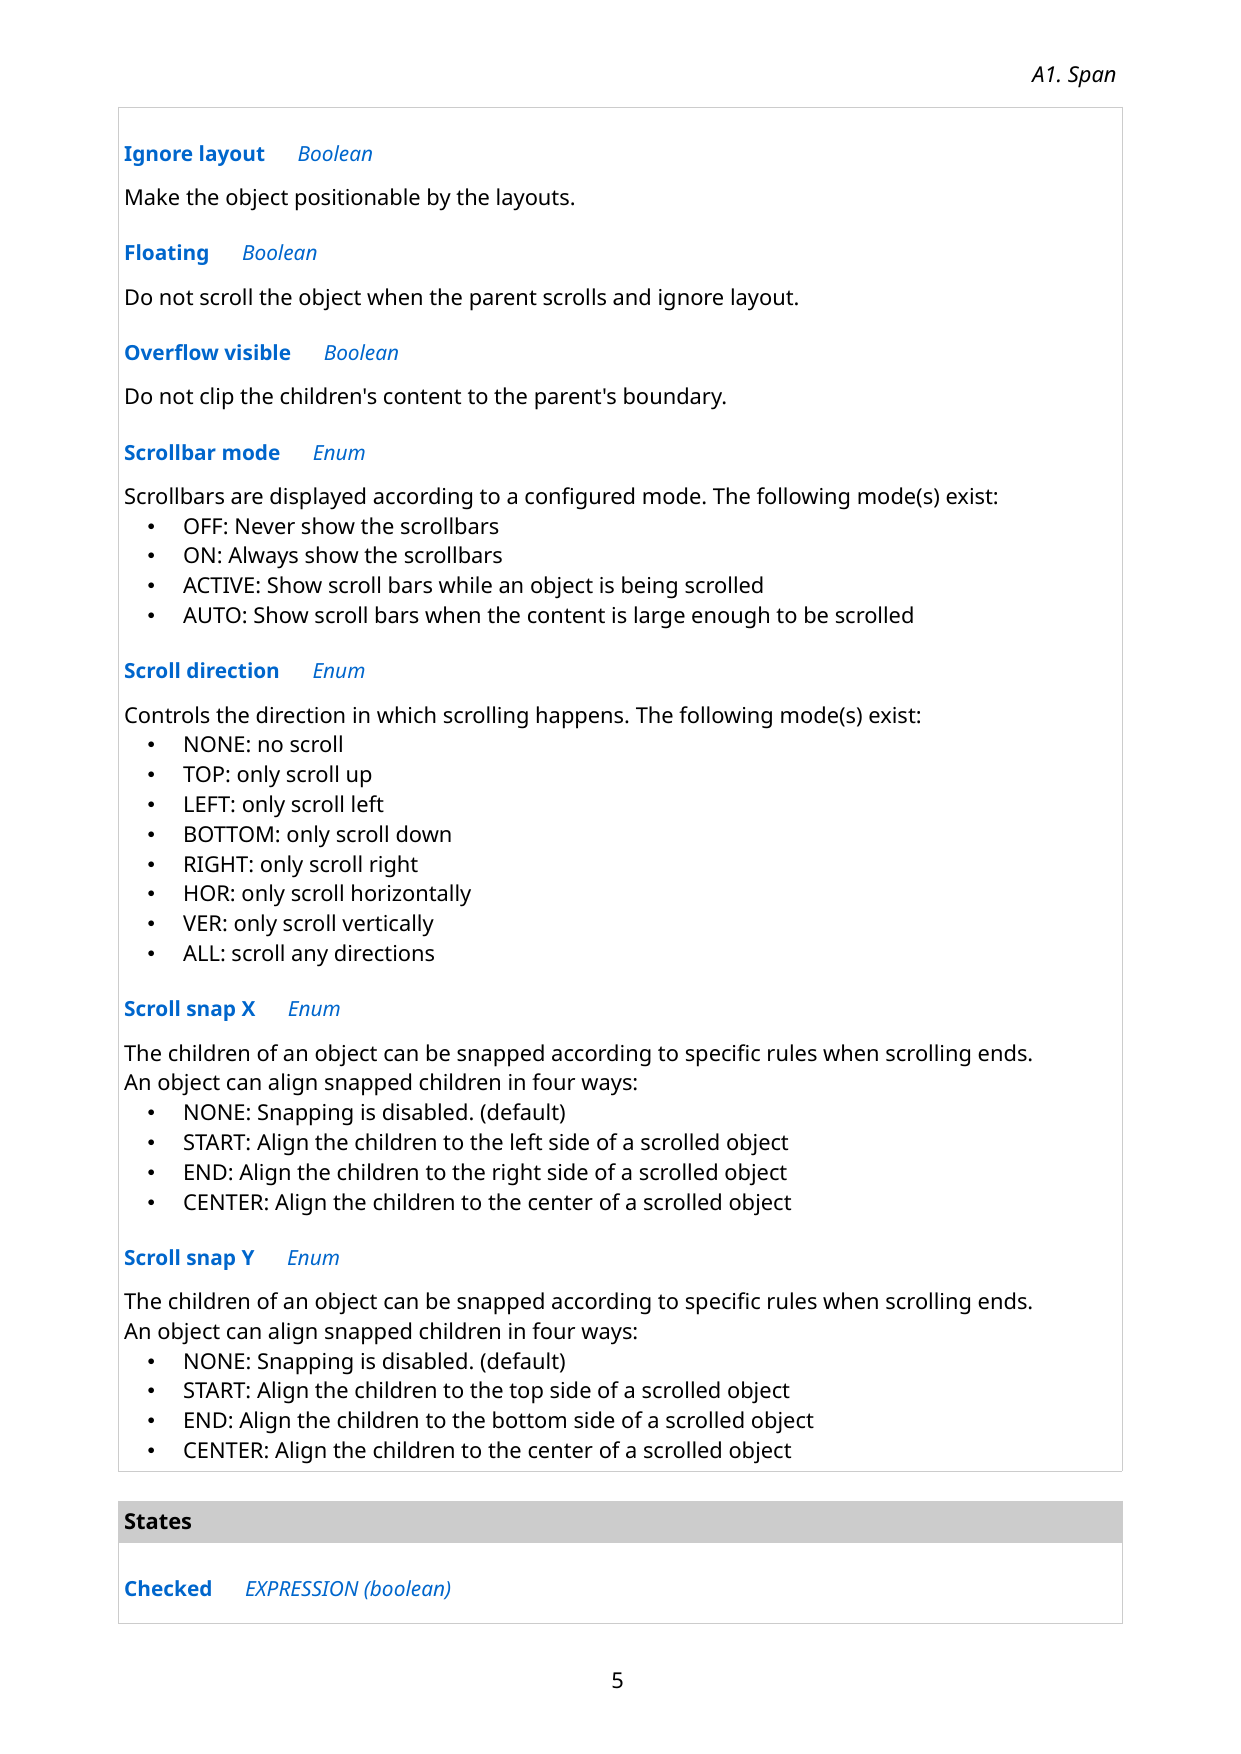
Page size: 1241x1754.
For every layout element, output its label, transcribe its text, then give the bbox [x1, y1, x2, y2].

table_cell Ignore layout Boolean Make the object positionable by the layouts. Floating Boolean Do not scroll the object when the parent scrolls and ignore layout. Overflow visible Boolean Do not clip the children's content to the parent's boundary. Scrollbar mode Enum Scrollbars are displayed according to a configured mode. The following mode(s) exist: OFF: Never show the scrollbars ON: Always show the scrollbars ACTIVE: Show scroll bars while an object is being scrolled AUTO: Show scroll bars when the content is large enough to be scrolled Scroll direction Enum Controls the direction in which scrolling happens. The following mode(s) exist: NONE: no scroll TOP: only scroll up LEFT: only scroll left BOTTOM: only scroll down RIGHT: only scroll right HOR: only scroll horizontally VER: only scroll vertically ALL: scroll any directions Scroll snap X Enum The children of an object can be snapped according to specific rules when scrolling ends. An object can align snapped children in four ways: NONE: Snapping is disabled. (default) START: Align the children to the left side of a scrolled object END: Align the children to the right side of a scrolled object CENTER: Align the children to the center of a scrolled object Scroll snap Y Enum The children of an object can be snapped according to specific rules when scrolling ends. An object can align snapped children in four ways: NONE: Snapping is disabled. (default) START: Align the children to the top side of a scrolled object END: Align the children to the bottom side of a scrolled object CENTER: Align the children to the center of a scrolled object [119, 108, 1122, 1471]
table_header States [119, 1502, 1122, 1542]
table_cell Checked EXPRESSION (boolean) [119, 1543, 1122, 1623]
